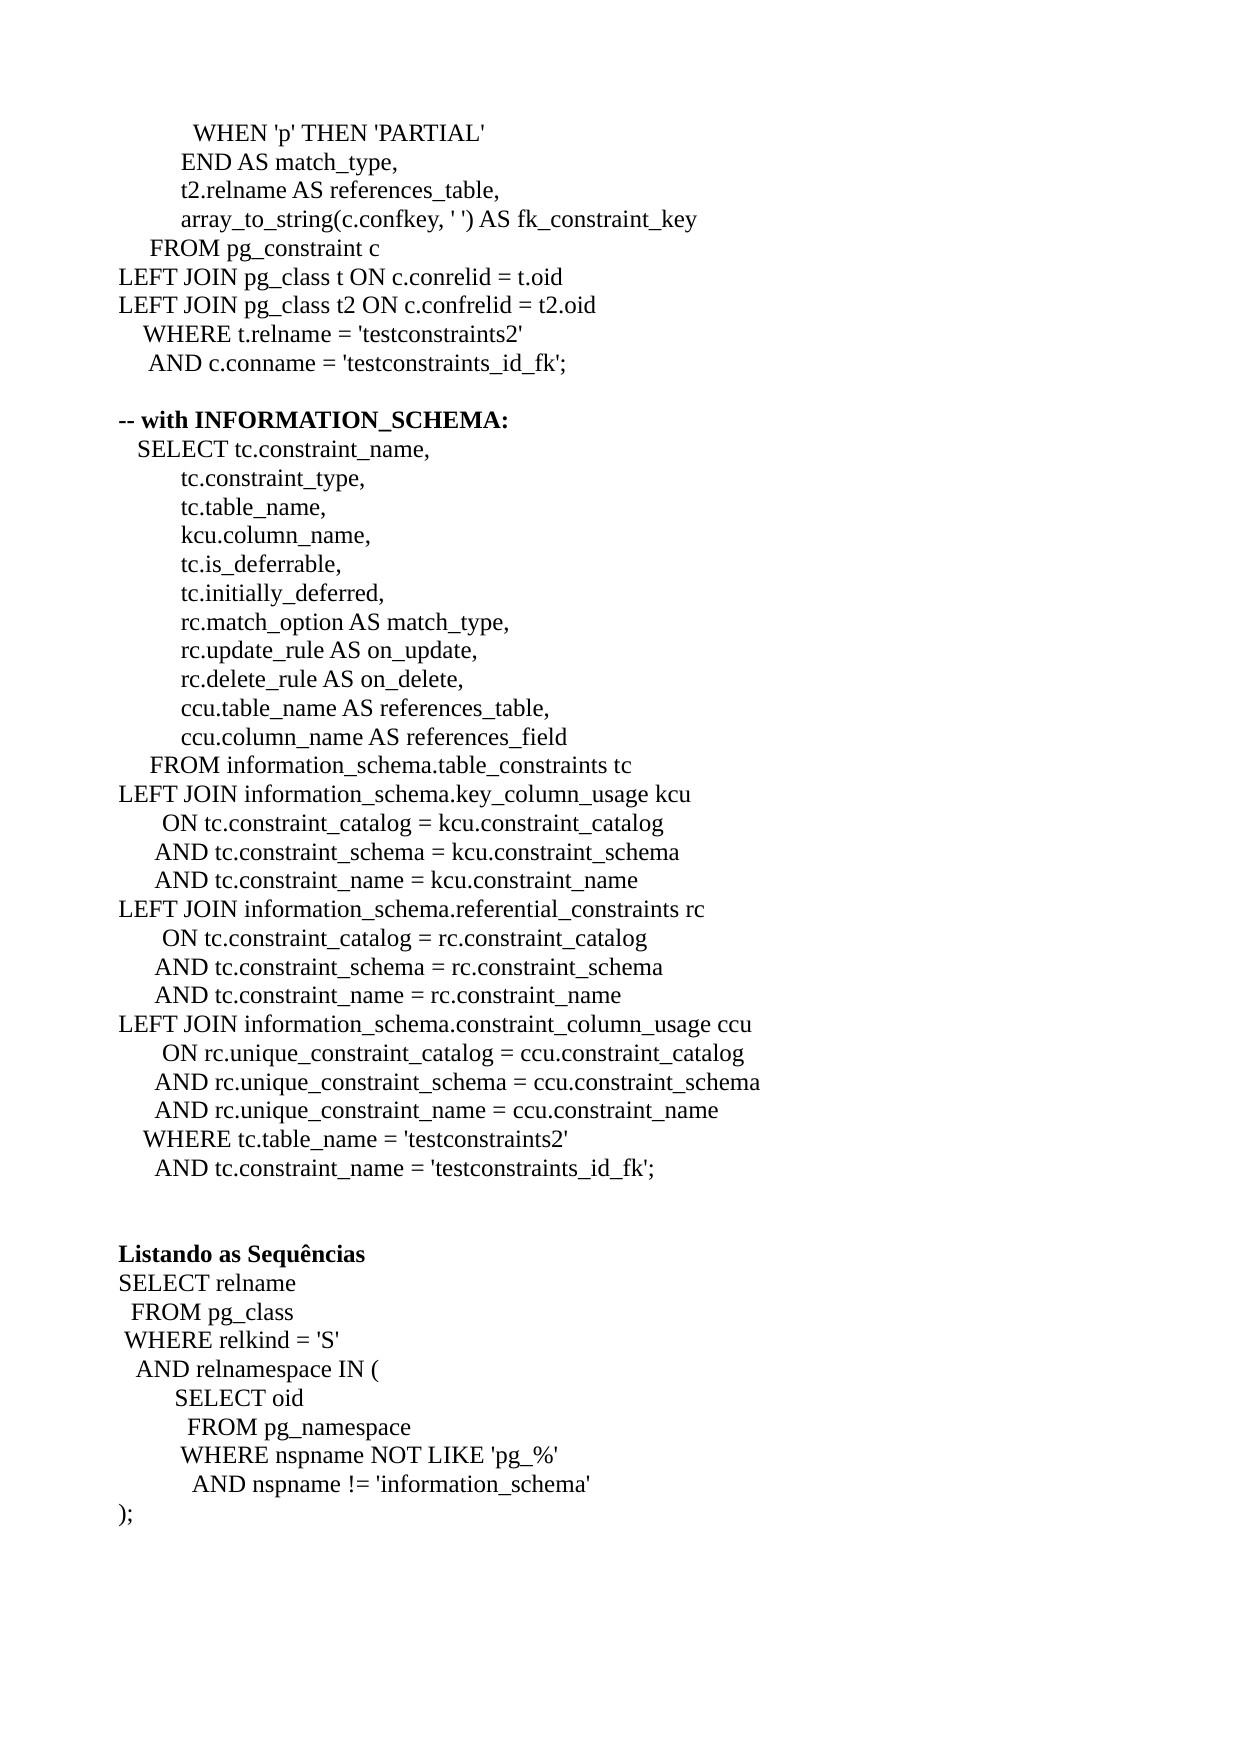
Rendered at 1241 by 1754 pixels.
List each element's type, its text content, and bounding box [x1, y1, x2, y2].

text AND relnamespace IN ( [118, 1354, 1122, 1383]
text t2.relname AS references_table, [118, 176, 1122, 204]
text LEFT JOIN information_schema.key_column_usage kcu [118, 779, 1122, 808]
text rc.delete_rule AS on_delete, [118, 664, 1122, 693]
text WHERE tc.table_name = 'testconstraints2' [118, 1124, 1122, 1153]
text kcu.column_name, [118, 521, 1122, 549]
text AND rc.unique_constraint_schema = ccu.constraint_schema [118, 1067, 1122, 1096]
text WHERE t.relname = 'testconstraints2' [118, 319, 1122, 348]
text LEFT JOIN pg_class t ON c.conrelid = t.oid [118, 262, 1122, 291]
text tc.is_deferrable, [118, 549, 1122, 578]
text LEFT JOIN pg_class t2 ON c.confrelid = t2.oid [118, 291, 1122, 319]
text rc.match_option AS match_type, [118, 607, 1122, 636]
text FROM pg_namespace [118, 1412, 1122, 1441]
text AND tc.constraint_schema = rc.constraint_schema [118, 952, 1122, 981]
text ccu.table_name AS references_table, [118, 693, 1122, 722]
text WHERE relkind = 'S' [118, 1326, 1122, 1354]
text AND rc.unique_constraint_name = ccu.constraint_name [118, 1096, 1122, 1124]
text ); [118, 1498, 1122, 1527]
text SELECT oid [118, 1383, 1122, 1412]
text AND tc.constraint_schema = kcu.constraint_schema [118, 837, 1122, 866]
text WHERE nspname NOT LIKE 'pg_%' [118, 1441, 1122, 1469]
text ON tc.constraint_catalog = kcu.constraint_catalog [118, 808, 1122, 837]
text ON rc.unique_constraint_catalog = ccu.constraint_catalog [118, 1038, 1122, 1067]
text FROM information_schema.table_constraints tc [118, 751, 1122, 779]
text -- with INFORMATION_SCHEMA: [118, 406, 1122, 434]
text ccu.column_name AS references_field [118, 722, 1122, 751]
text FROM pg_class [118, 1297, 1122, 1326]
text rc.update_rule AS on_update, [118, 636, 1122, 664]
text SELECT tc.constraint_name, [118, 434, 1122, 463]
text END AS match_type, [118, 147, 1122, 176]
text AND tc.constraint_name = rc.constraint_name [118, 981, 1122, 1009]
text SELECT relname [118, 1268, 1122, 1297]
text Listando as Sequências [118, 1239, 1122, 1268]
text tc.table_name, [118, 492, 1122, 521]
text AND tc.constraint_name = kcu.constraint_name [118, 866, 1122, 894]
text FROM pg_constraint c [118, 233, 1122, 262]
text LEFT JOIN information_schema.constraint_column_usage ccu [118, 1009, 1122, 1038]
text LEFT JOIN information_schema.referential_constraints rc [118, 894, 1122, 923]
text tc.initially_deferred, [118, 578, 1122, 607]
text tc.constraint_type, [118, 463, 1122, 492]
text array_to_string(c.confkey, ' ') AS fk_constraint_key [118, 204, 1122, 233]
text AND tc.constraint_name = 'testconstraints_id_fk'; [118, 1153, 1122, 1182]
text WHEN 'p' THEN 'PARTIAL' [118, 118, 1122, 147]
text ON tc.constraint_catalog = rc.constraint_catalog [118, 923, 1122, 952]
text AND nspname != 'information_schema' [118, 1469, 1122, 1498]
text AND c.conname = 'testconstraints_id_fk'; [118, 348, 1122, 377]
